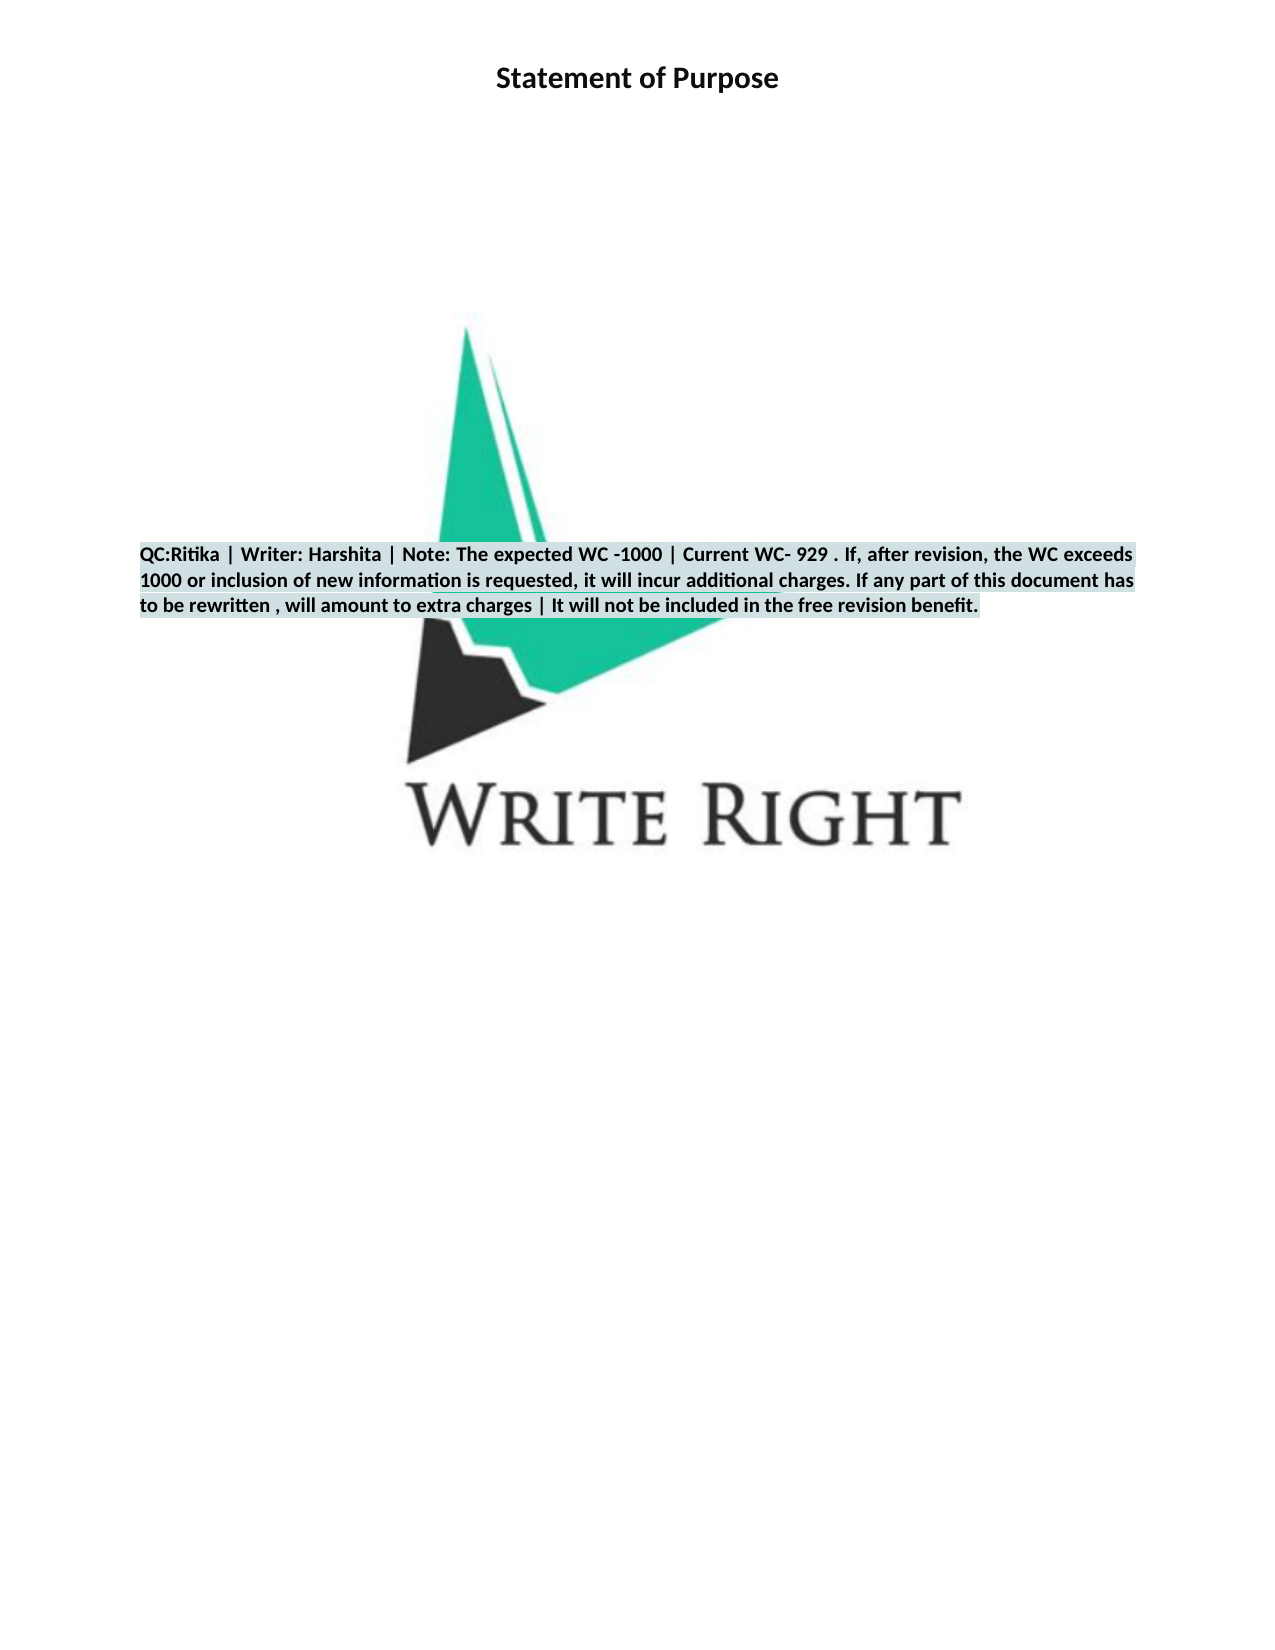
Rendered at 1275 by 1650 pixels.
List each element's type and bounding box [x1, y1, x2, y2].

picture [140, 567, 1136, 940]
picture [140, 233, 1136, 542]
